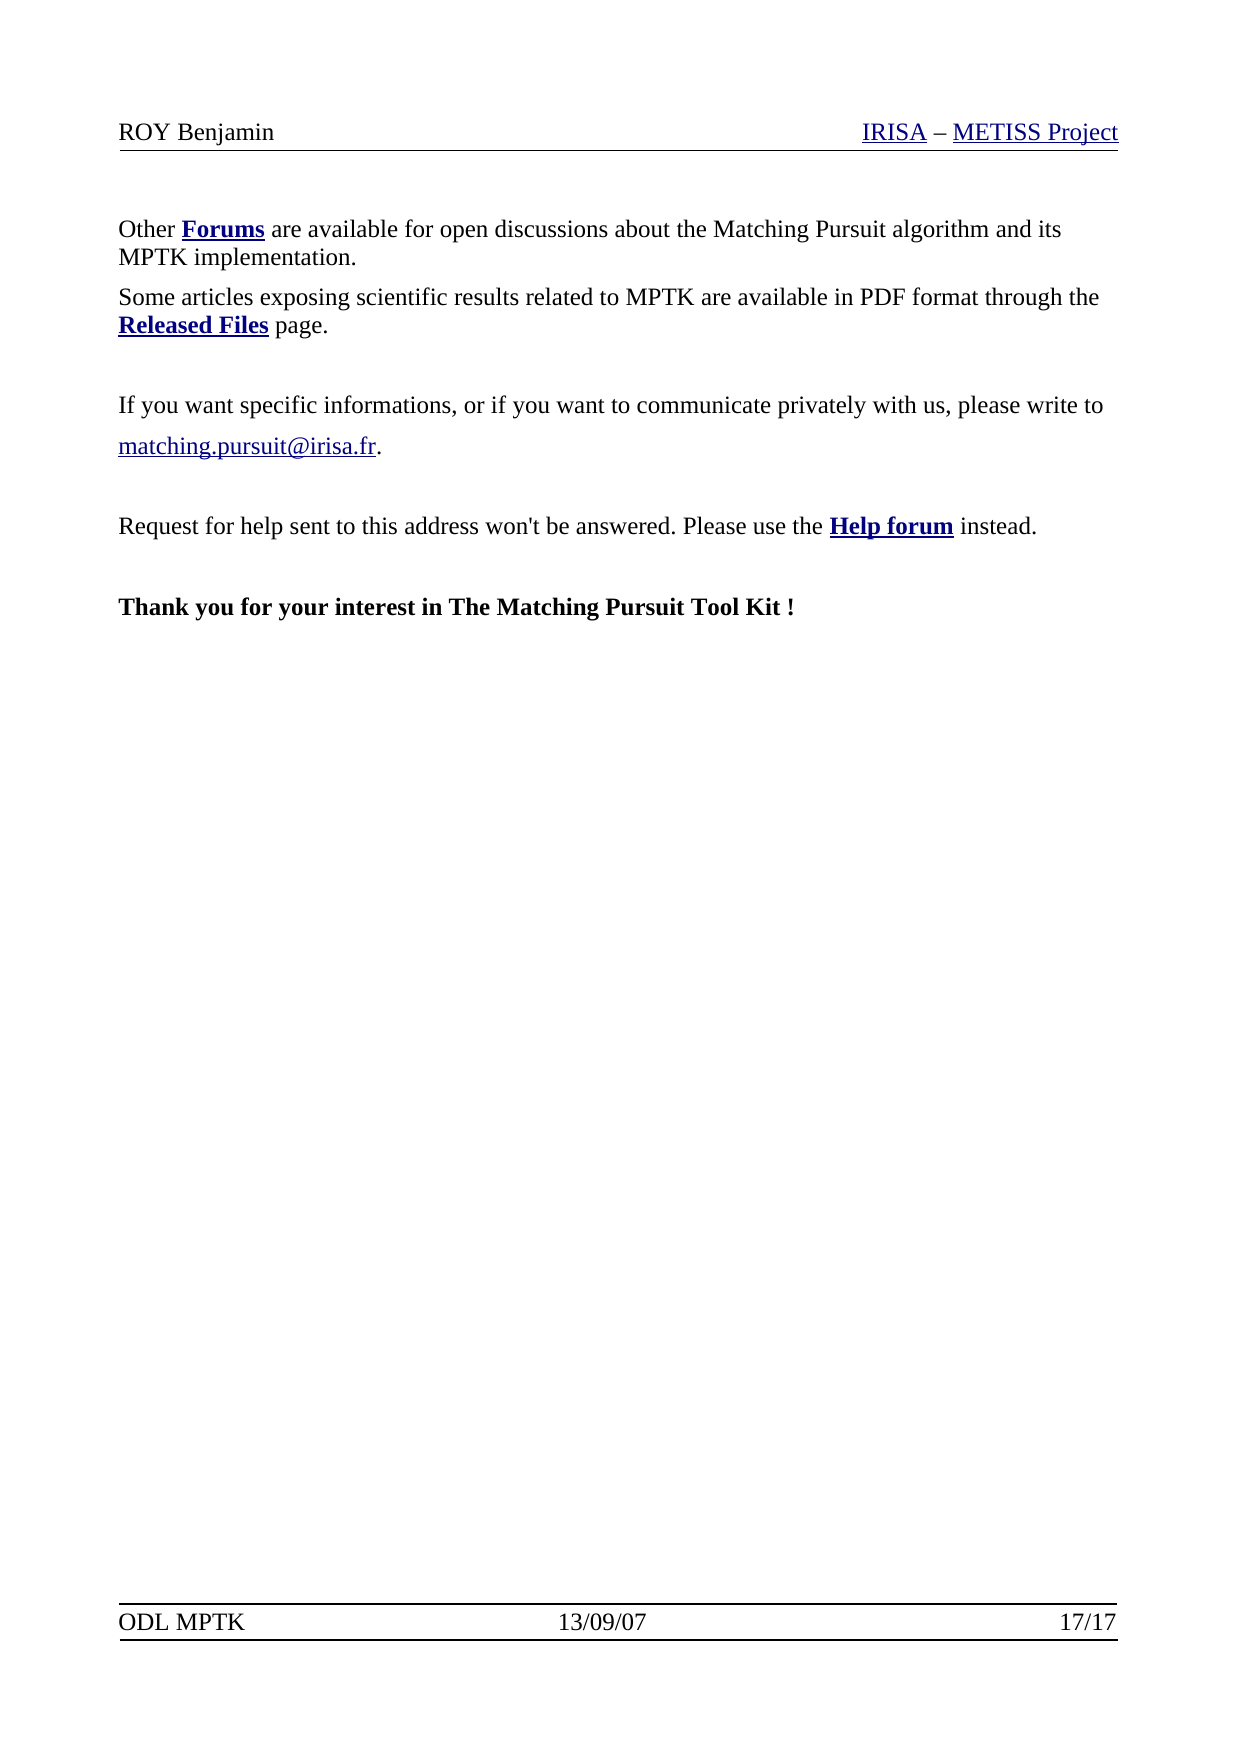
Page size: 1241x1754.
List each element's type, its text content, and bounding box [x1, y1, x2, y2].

text Request for help sent to this address won't be answered. Please use the Help forum instead. [118, 512, 1122, 540]
text If you want specific informations, or if you want to communicate privately with us, please write to [118, 392, 1122, 419]
text Other Forums are available for open discussions about the Matching Pursuit algorithm and its MPTK implementation. [118, 216, 1122, 271]
text Thank you for your interest in The Matching Pursuit Tool Kit ! [118, 593, 1122, 620]
text Some articles exposing scientific results related to MPTK are available in PDF format through the Released Files page. [118, 283, 1122, 339]
text matching.pursuit@irisa.fr. [118, 432, 1122, 459]
